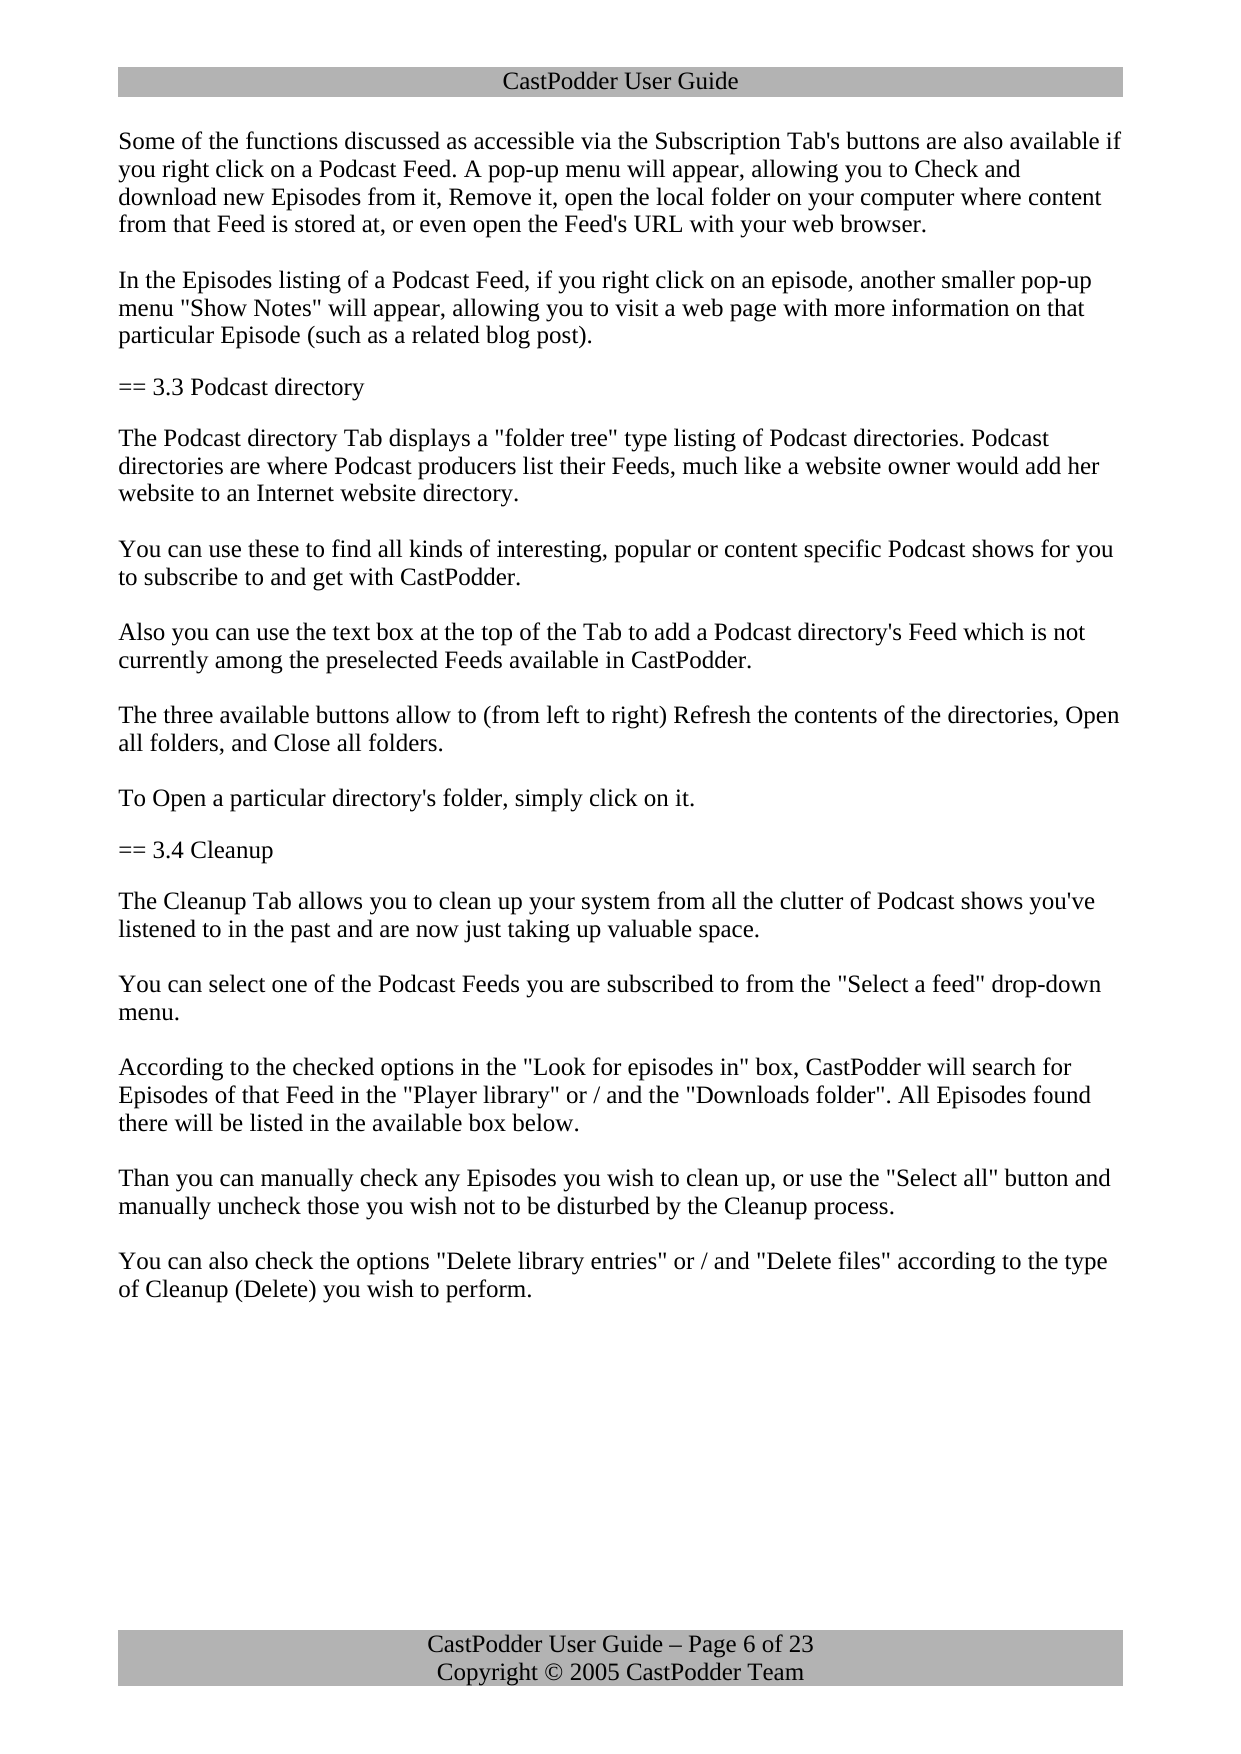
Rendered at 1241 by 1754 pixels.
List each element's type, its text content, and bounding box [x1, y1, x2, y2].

text According to the checked options in the "Look for episodes in" box, CastPodder will search for Episodes of that Feed in the "Player library" or / and the "Downloads folder". All Episodes found there will be listed in the available box below. [118, 1053, 1123, 1136]
text You can use these to find all kinds of interesting, popular or content specific Podcast shows for you to subscribe to and get with CastPodder. [118, 535, 1123, 590]
text Some of the functions discussed as accessible via the Subscription Tab's buttons are also available if you right click on a Podcast Feed. A pop-up menu will appear, allowing you to Check and download new Episodes from it, Remove it, open the local folder on your computer where content from that Feed is stored at, or even open the Feed's URL with your web browser. [118, 127, 1123, 238]
text == 3.4 Cleanup [118, 836, 1123, 863]
text In the Episodes listing of a Podcast Feed, if you right click on an episode, another smaller pop-up menu "Show Notes" will appear, allowing you to visit a web page with more information on that particular Episode (such as a related blog post). [118, 266, 1123, 349]
text Also you can use the text box at the top of the Tab to add a Podcast directory's Feed which is not currently among the preselected Feeds available in CastPodder. [118, 618, 1123, 673]
text The Podcast directory Tab displays a "folder tree" type listing of Podcast directories. Podcast directories are where Podcast producers list their Feeds, much like a website owner would add her website to an Internet website directory. [118, 424, 1123, 507]
text To Open a particular directory's folder, simply click on it. [118, 784, 1123, 812]
text You can select one of the Podcast Feeds you are subscribed to from the "Select a feed" drop-down menu. [118, 970, 1123, 1026]
text == 3.3 Podcast directory [118, 373, 1123, 401]
text The Cleanup Tab allows you to clean up your system from all the clutter of Podcast shows you've listened to in the past and are now just taking up valuable space. [118, 887, 1123, 942]
text The three available buttons allow to (from left to right) Refresh the contents of the directories, Open all folders, and Close all folders. [118, 701, 1123, 757]
text You can also check the options "Delete library entries" or / and "Delete files" according to the type of Cleanup (Delete) you wish to perform. [118, 1247, 1123, 1303]
text Than you can manually check any Episodes you wish to clean up, or use the "Select all" button and manually uncheck those you wish not to be disturbed by the Cleanup process. [118, 1164, 1123, 1219]
